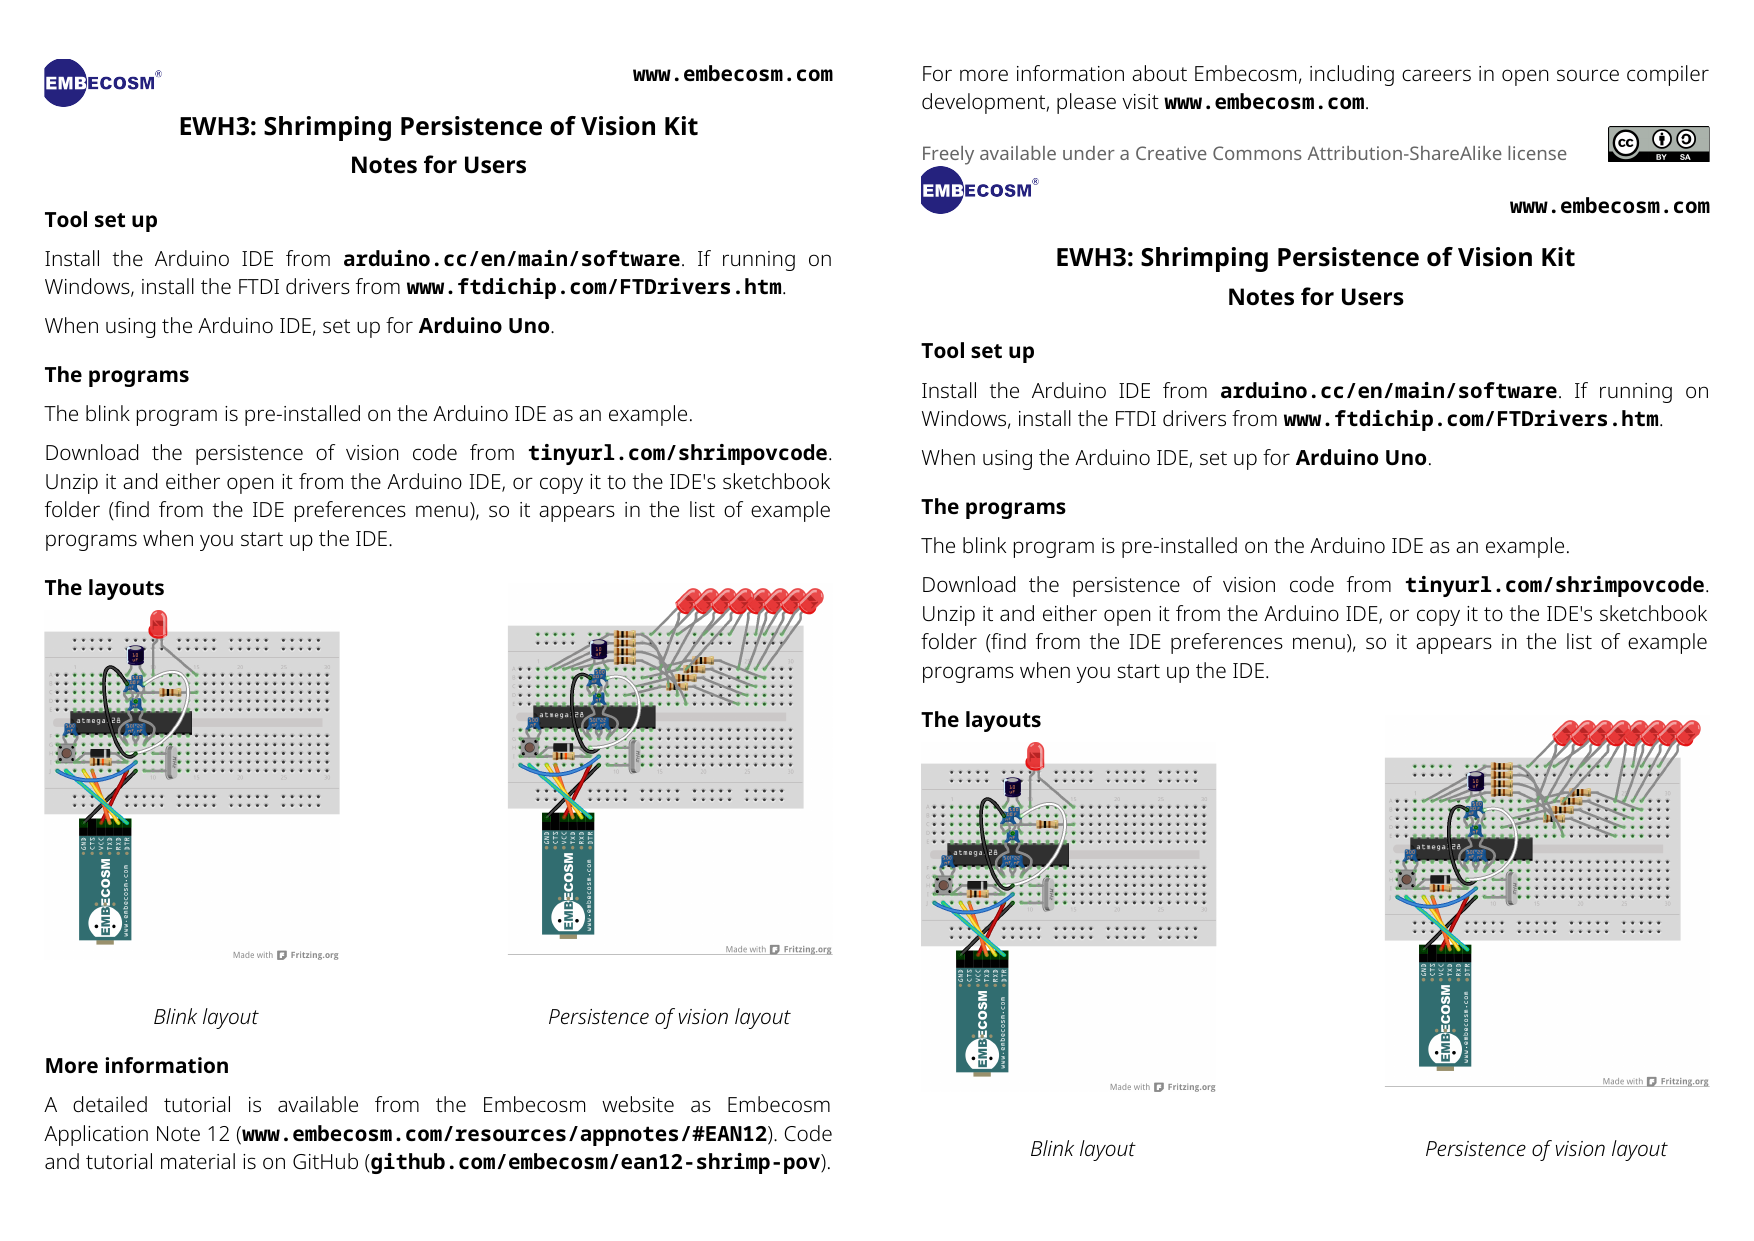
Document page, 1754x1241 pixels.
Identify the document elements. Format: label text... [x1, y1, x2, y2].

table_header [369, 1003, 508, 1031]
text The blink program is pre-installed on the Arduino IDE as an example. [921, 531, 1710, 560]
text www.embecosm.com [162, 59, 833, 87]
picture [921, 742, 1217, 1092]
text A detailed tutorial is available from the Embecosm website as Embecosm Application Note 12 (www.embecosm.com/resources/appnotes/#EAN12). Code and tutorial material is on GitHub (github.com/embecosm/ean12-shrimp-pov). [44, 1091, 833, 1176]
subtitle The programs [44, 360, 833, 389]
text The blink program is pre-installed on the Arduino IDE as an example. [44, 399, 833, 428]
table_header [1246, 1135, 1385, 1163]
picture [44, 59, 162, 107]
subtitle The layouts [921, 705, 1710, 733]
subtitle More information [44, 1052, 833, 1080]
table_header Blink layout [44, 1003, 369, 1031]
subtitle Tool set up [44, 205, 833, 233]
text Download the persistence of vision code from tinyurl.com/shrimpovcode. Unzip it and either open it from the Arduino IDE, or copy it to the IDE's sketchbook folder (find from the IDE preferences menu), so it appears in the list of example programs when you start up the IDE. [44, 438, 833, 552]
text Download the persistence of vision code from tinyurl.com/shrimpovcode. Unzip it and either open it from the Arduino IDE, or copy it to the IDE's sketchbook folder (find from the IDE preferences menu), so it appears in the list of example programs when you start up the IDE. [921, 570, 1710, 684]
picture [507, 583, 833, 955]
table_header Persistence of vision layout [508, 1003, 833, 1031]
subtitle The layouts [44, 573, 833, 601]
picture [1384, 715, 1710, 1087]
picture [1608, 126, 1710, 162]
text Freely available under a Creative Commons Attribution-ShareAlike license [921, 141, 1710, 166]
title EWH3: Shrimping Persistence of Vision Kit [921, 240, 1710, 274]
text www.embecosm.com [921, 191, 1710, 219]
table_header Blink layout [921, 1135, 1246, 1163]
picture [921, 166, 1039, 214]
subtitle Tool set up [921, 337, 1710, 365]
text Install the Arduino IDE from arduino.cc/en/main/software. If running on Windows, install the FTDI drivers from www.ftdichip.com/FTDrivers.htm. [921, 376, 1710, 433]
text For more information about Embecosm, including careers in open source compiler development, please visit www.embecosm.com. [921, 59, 1710, 116]
text Notes for Users [921, 281, 1710, 312]
table_header Persistence of vision layout [1385, 1135, 1710, 1163]
text Notes for Users [44, 149, 833, 180]
text When using the Arduino IDE, set up for Arduino Uno. [44, 311, 833, 340]
text Install the Arduino IDE from arduino.cc/en/main/software. If running on Windows, install the FTDI drivers from www.ftdichip.com/FTDrivers.htm. [44, 244, 833, 301]
subtitle The programs [921, 492, 1710, 521]
title EWH3: Shrimping Persistence of Vision Kit [44, 108, 833, 142]
picture [44, 610, 340, 960]
text When using the Arduino IDE, set up for Arduino Uno. [921, 443, 1710, 472]
